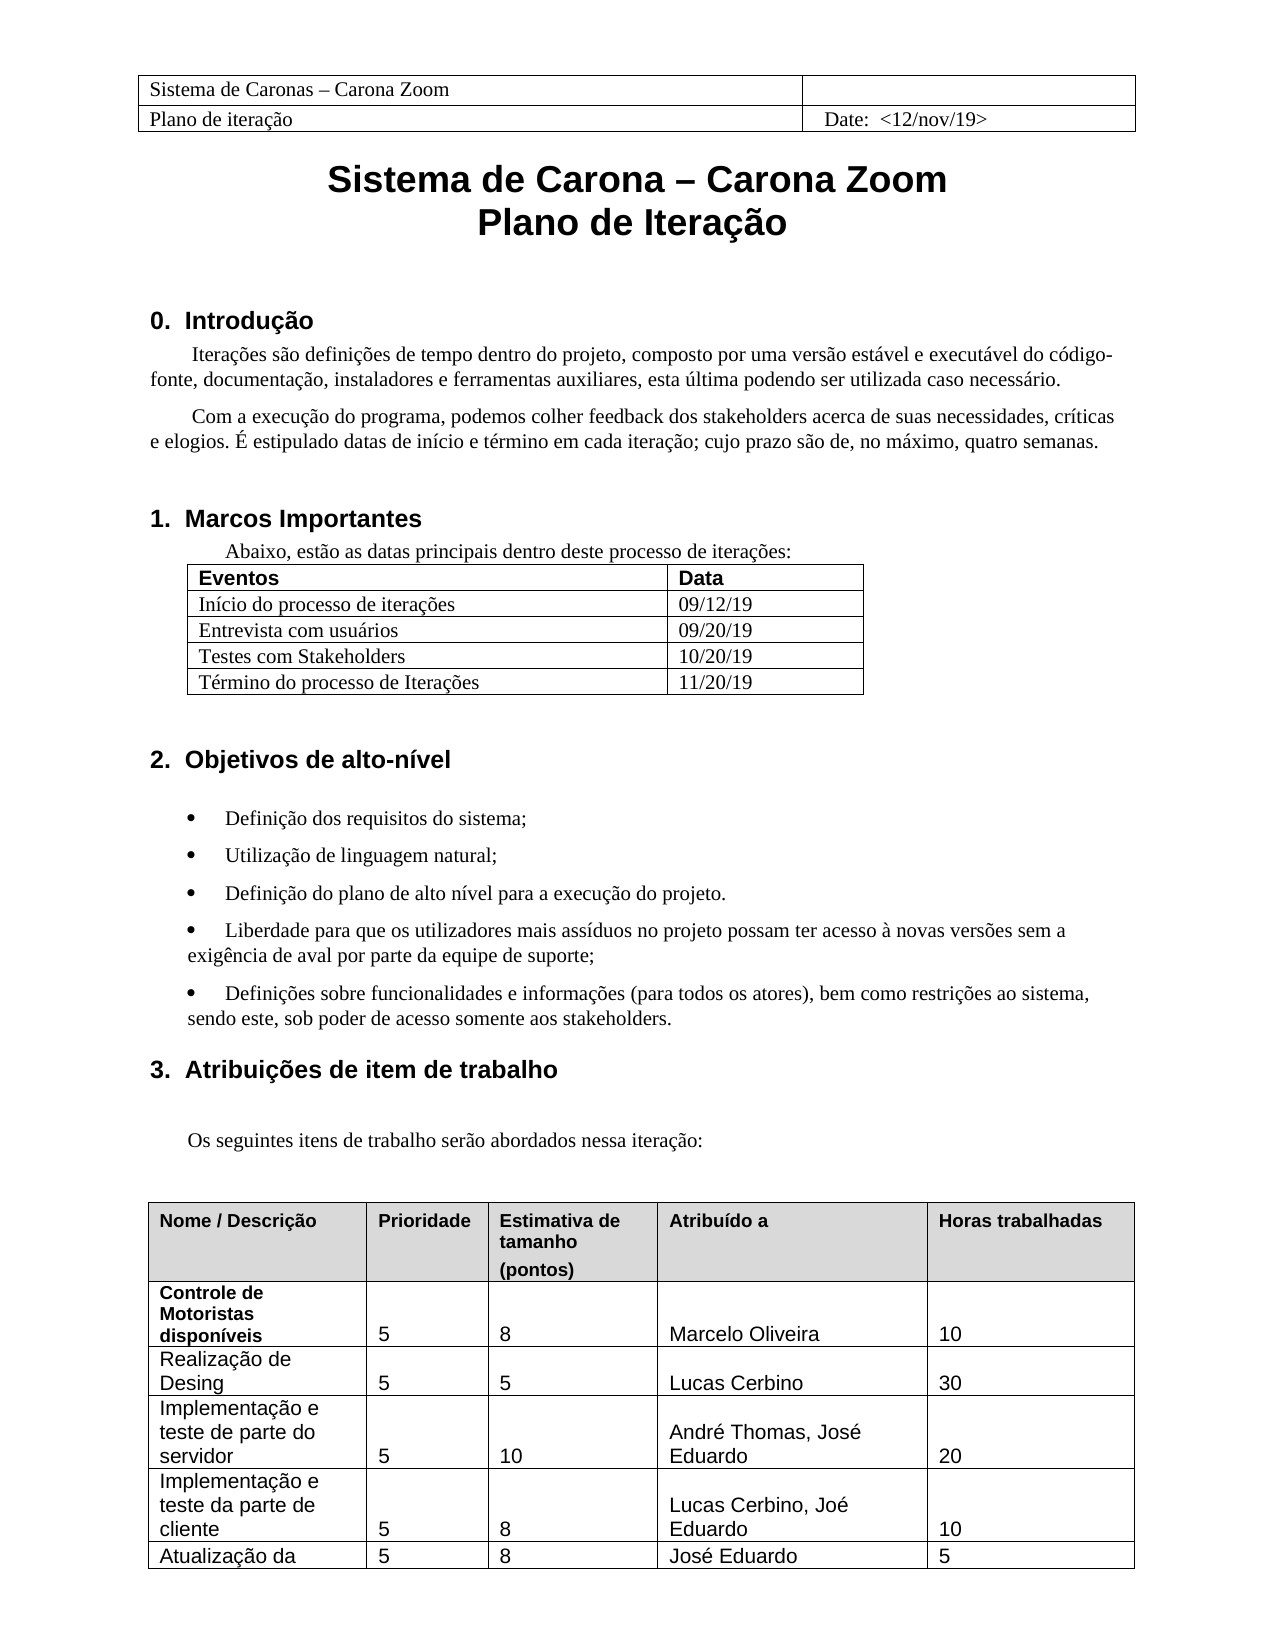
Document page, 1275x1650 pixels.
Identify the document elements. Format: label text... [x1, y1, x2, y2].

table_cell 5 [489, 1347, 657, 1395]
table_header Data [668, 565, 863, 589]
table_cell Entrevista com usuários [188, 617, 667, 642]
subtitle 2. Objetivos de alto-nível [150, 745, 1125, 773]
table_header Eventos [188, 565, 667, 589]
table_cell 5 [367, 1469, 488, 1541]
table_cell Início do processo de iterações [188, 591, 667, 616]
table_cell Atualização da [149, 1542, 366, 1568]
table_cell Lucas Cerbino [658, 1347, 927, 1395]
table_cell 5 [367, 1347, 488, 1395]
table_cell Implementação e teste de parte do servidor [149, 1396, 366, 1468]
subtitle 3. Atribuições de item de trabalho [150, 1055, 1125, 1083]
list Utilização de linguagem natural; [187, 842, 1125, 867]
table_cell 10 [489, 1396, 657, 1468]
table_cell 5 [367, 1542, 488, 1568]
table_cell 5 [928, 1542, 1134, 1568]
table_header Atribuído a [658, 1203, 927, 1281]
table_cell Testes com Stakeholders [188, 643, 667, 668]
text Iterações são definições de tempo dentro do projeto, composto por uma versão estável e executável do código-fonte, documentação, instaladores e ferramentas auxiliares, esta última podendo ser utilizada caso necessário. [150, 341, 1125, 391]
text Abaixo, estão as datas principais dentro deste processo de iterações: [150, 538, 1125, 563]
table_cell Marcelo Oliveira [658, 1282, 927, 1346]
table_cell Término do processo de Iterações [188, 669, 667, 694]
list Definições sobre funcionalidades e informações (para todos os atores), bem como restrições ao sistema, sendo este, sob poder de acesso somente aos stakeholders. [187, 980, 1125, 1030]
table_cell 12/09/19 [668, 591, 863, 616]
table_cell 10 [928, 1469, 1134, 1541]
table_header Nome / Descrição [149, 1203, 366, 1281]
table_cell Controle de Motoristas disponíveis [149, 1282, 366, 1346]
table_header Estimativa de tamanho (pontos) [489, 1203, 657, 1281]
table_cell 10 [928, 1282, 1134, 1346]
table_cell 8 [489, 1542, 657, 1568]
table_cell 20/09/19 [668, 617, 863, 642]
table_cell Realização de Desing [149, 1347, 366, 1395]
table_cell 5 [367, 1282, 488, 1346]
table_cell José Eduardo [658, 1542, 927, 1568]
table_cell 20/10/19 [668, 643, 863, 668]
table_header Prioridade [367, 1203, 488, 1281]
text Com a execução do programa, podemos colher feedback dos stakeholders acerca de suas necessidades, críticas e elogios. É estipulado datas de início e término em cada iteração; cujo prazo são de, no máximo, quatro semanas. [150, 403, 1125, 453]
subtitle 0. Introdução [150, 306, 1125, 335]
table_cell Implementação e teste da parte de cliente [149, 1469, 366, 1541]
text Os seguintes itens de trabalho serão abordados nessa iteração: [187, 1127, 1125, 1152]
list Definição do plano de alto nível para a execução do projeto. [187, 880, 1125, 905]
table_cell 8 [489, 1469, 657, 1541]
list Liberdade para que os utilizadores mais assíduos no projeto possam ter acesso à novas versões sem a exigência de aval por parte da equipe de suporte; [187, 917, 1125, 967]
subtitle Sistema de Carona – Carona Zoom [150, 157, 1125, 200]
subtitle Plano de Iteração [150, 200, 1125, 243]
list Definição dos requisitos do sistema; [187, 805, 1125, 830]
table_cell 20/11/19 [668, 669, 863, 694]
table_cell 8 [489, 1282, 657, 1346]
table_header Horas trabalhadas [928, 1203, 1134, 1281]
subtitle 1. Marcos Importantes [150, 503, 1125, 532]
table_cell 30 [928, 1347, 1134, 1395]
table_cell 20 [928, 1396, 1134, 1468]
table_cell Lucas Cerbino, Joé Eduardo [658, 1469, 927, 1541]
table_cell 5 [367, 1396, 488, 1468]
table_cell André Thomas, José Eduardo [658, 1396, 927, 1468]
